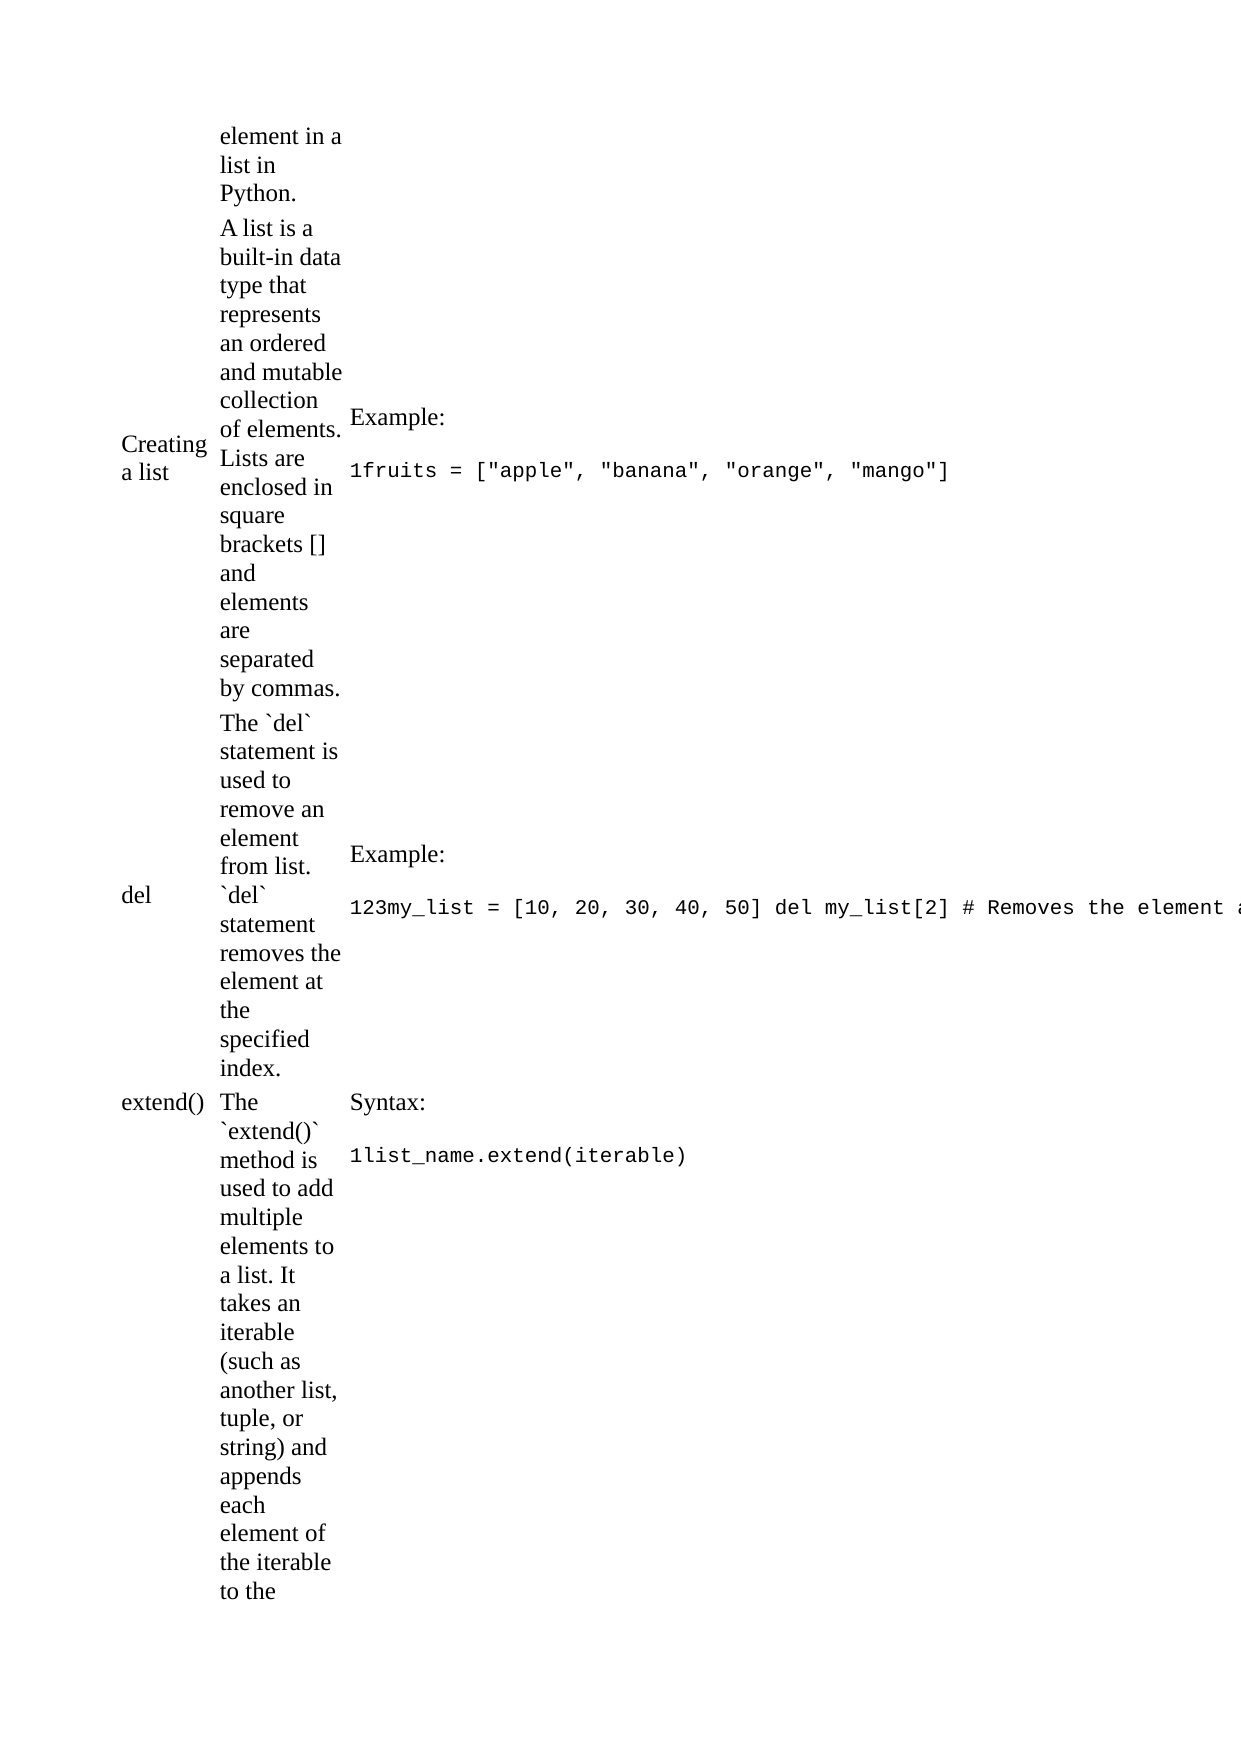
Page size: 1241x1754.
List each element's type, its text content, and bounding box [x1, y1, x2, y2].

table_cell element in a list in Python. [217, 118, 347, 210]
table_cell Example: 123my_list = [10, 20, 30, 40, 50] del my_list[2] # Removes the element at index 2 print(my_list) # Output: [10, 20, 40, 50] [347, 705, 1240, 1084]
table_cell del [118, 705, 217, 1084]
table_cell The `del` statement is used to remove an element from list. `del` statement removes the element at the specified index. [217, 705, 347, 1084]
table_cell Creating a list [118, 210, 217, 705]
table_cell The `extend()` method is used to add multiple elements to a list. It takes an iterable (such as another list, tuple, or string) and appends each element of the iterable to the [217, 1084, 347, 1608]
table_cell Syntax: 1list_name.extend(iterable) [347, 1084, 1240, 1608]
table_cell A list is a built-in data type that represents an ordered and mutable collection of elements. Lists are enclosed in square brackets [] and elements are separated by commas. [217, 210, 347, 705]
table_cell Example: 123my_list = [1, 2, 2, 3, 4, 2, 5, 2] count = my_list.count(2) print(count) # Output: 4 [347, 118, 1240, 210]
table_cell [118, 118, 217, 210]
table_cell extend() [118, 1084, 217, 1608]
table_cell Example: 1fruits = ["apple", "banana", "orange", "mango"] [347, 210, 1240, 705]
